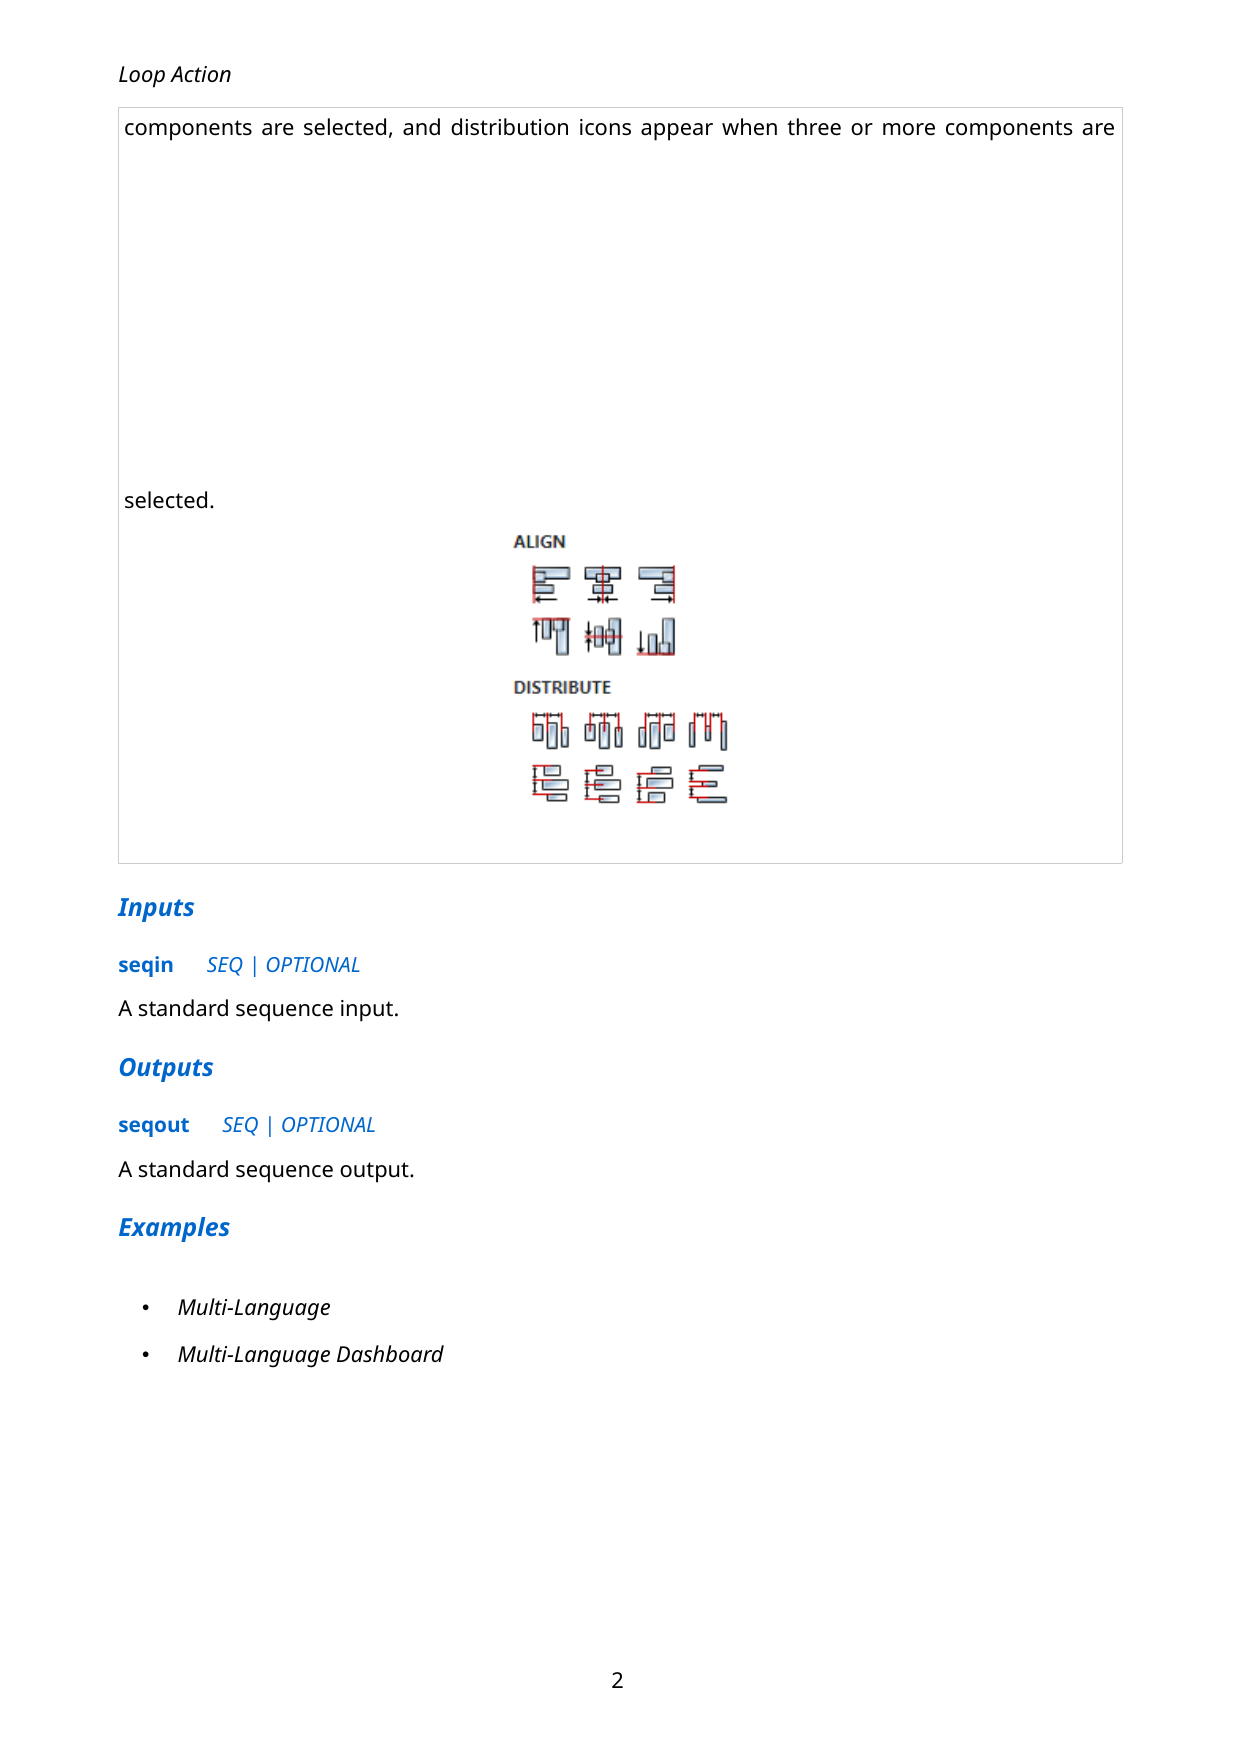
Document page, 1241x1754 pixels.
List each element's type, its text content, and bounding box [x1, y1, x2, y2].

list Multi-Language Dashboard [142, 1339, 1110, 1369]
subtitle Examples [118, 1210, 1122, 1244]
picture [490, 526, 750, 816]
subtitle seqout SEQ | OPTIONAL [118, 1110, 1122, 1139]
text A standard sequence output. [118, 1153, 1122, 1183]
text A standard sequence input. [118, 993, 1122, 1023]
list Multi-Language [142, 1291, 1110, 1321]
subtitle Outputs [118, 1050, 1122, 1084]
subtitle Inputs [118, 889, 1122, 923]
subtitle seqin SEQ | OPTIONAL [118, 950, 1122, 978]
table_cell components are selected, and distribution icons appear when three or more components are selected. [119, 108, 1122, 863]
